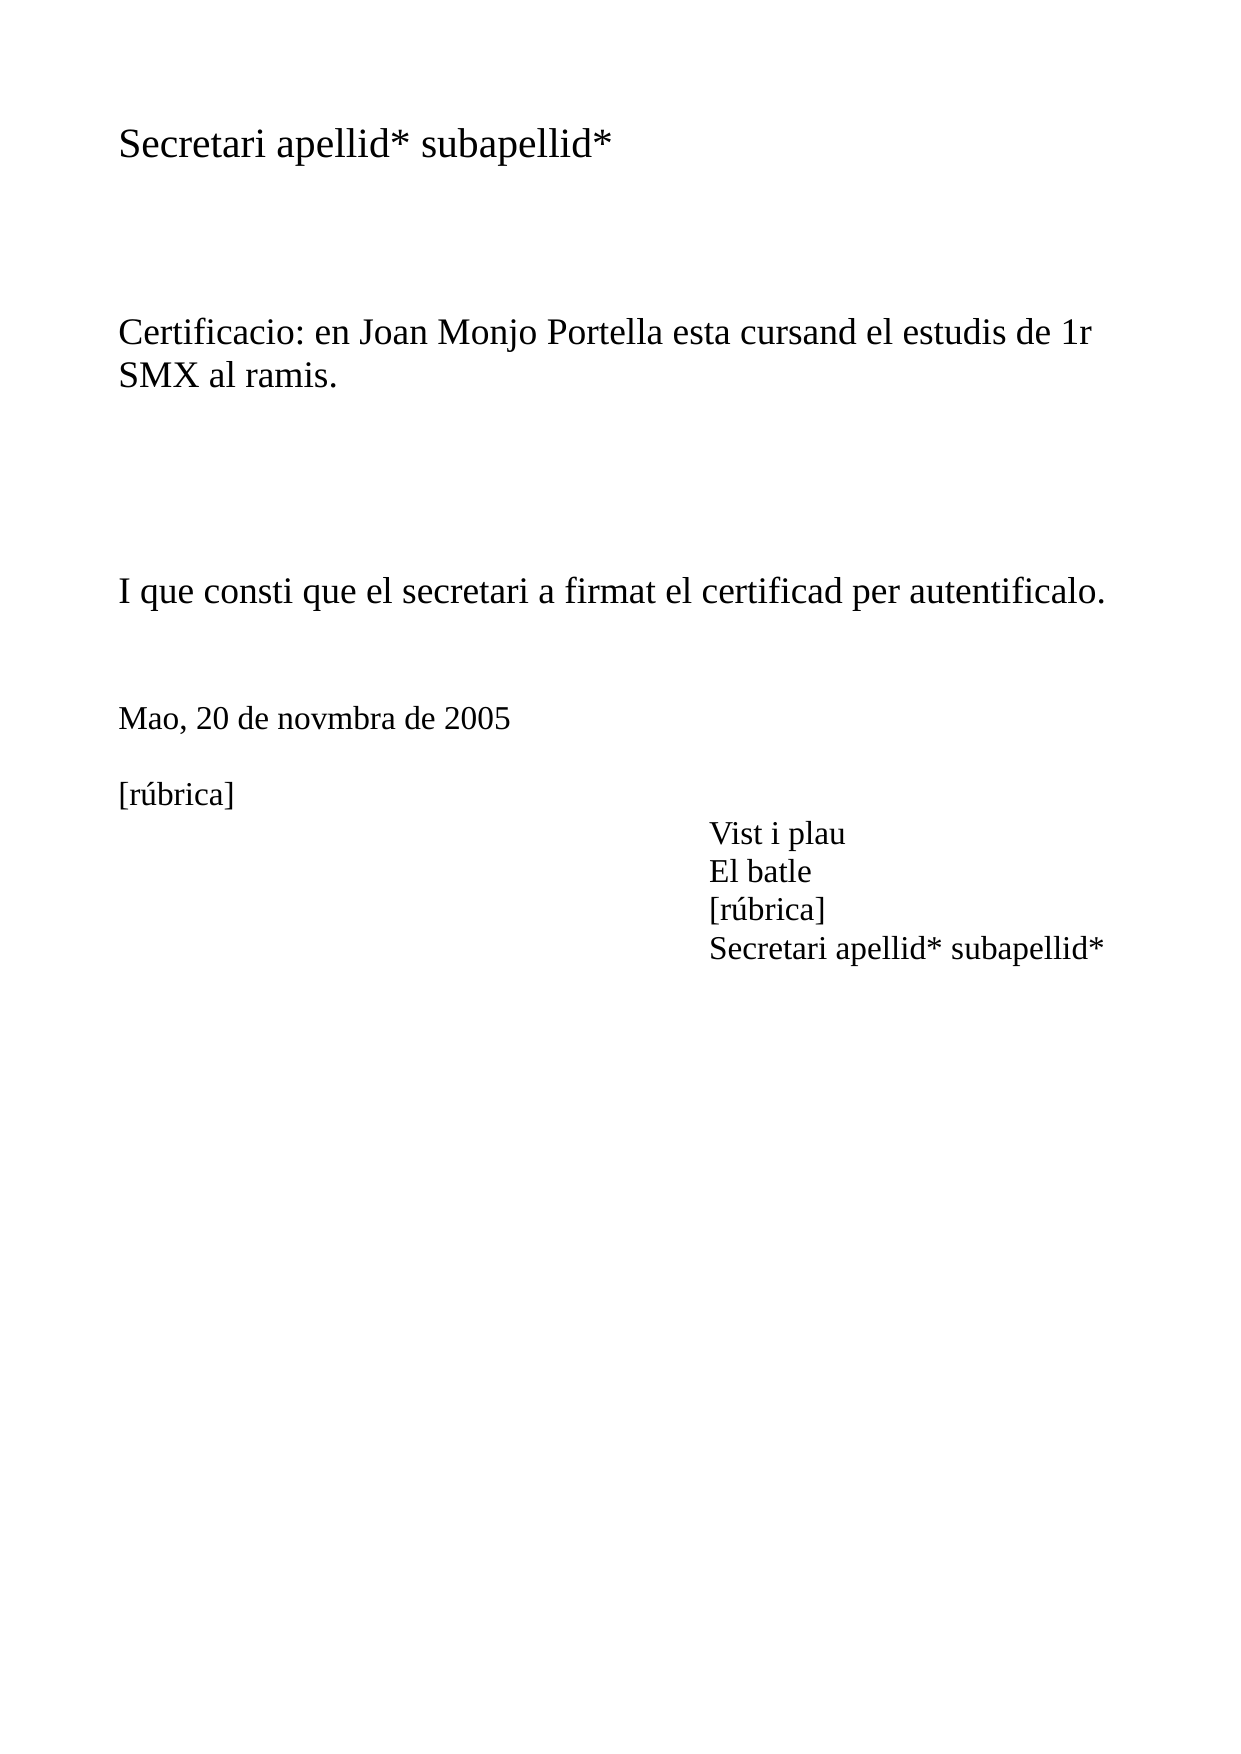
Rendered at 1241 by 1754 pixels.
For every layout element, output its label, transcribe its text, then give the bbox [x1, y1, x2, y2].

text Secretari apellid* subapellid* [118, 118, 1122, 166]
text [rúbrica] [118, 774, 1122, 813]
text Secretari apellid* subapellid* [118, 928, 1122, 966]
text I que consti que el secretari a firmat el certificad per autentificalo. [118, 568, 1122, 612]
text Vist i plau [118, 813, 1122, 851]
text El batle [118, 851, 1122, 889]
text Certificacio: en Joan Monjo Portella esta cursand el estudis de 1r SMX al ramis. [118, 310, 1122, 396]
text [rúbrica] [118, 889, 1122, 928]
text Mao, 20 de novmbra de 2005 [118, 698, 1122, 736]
